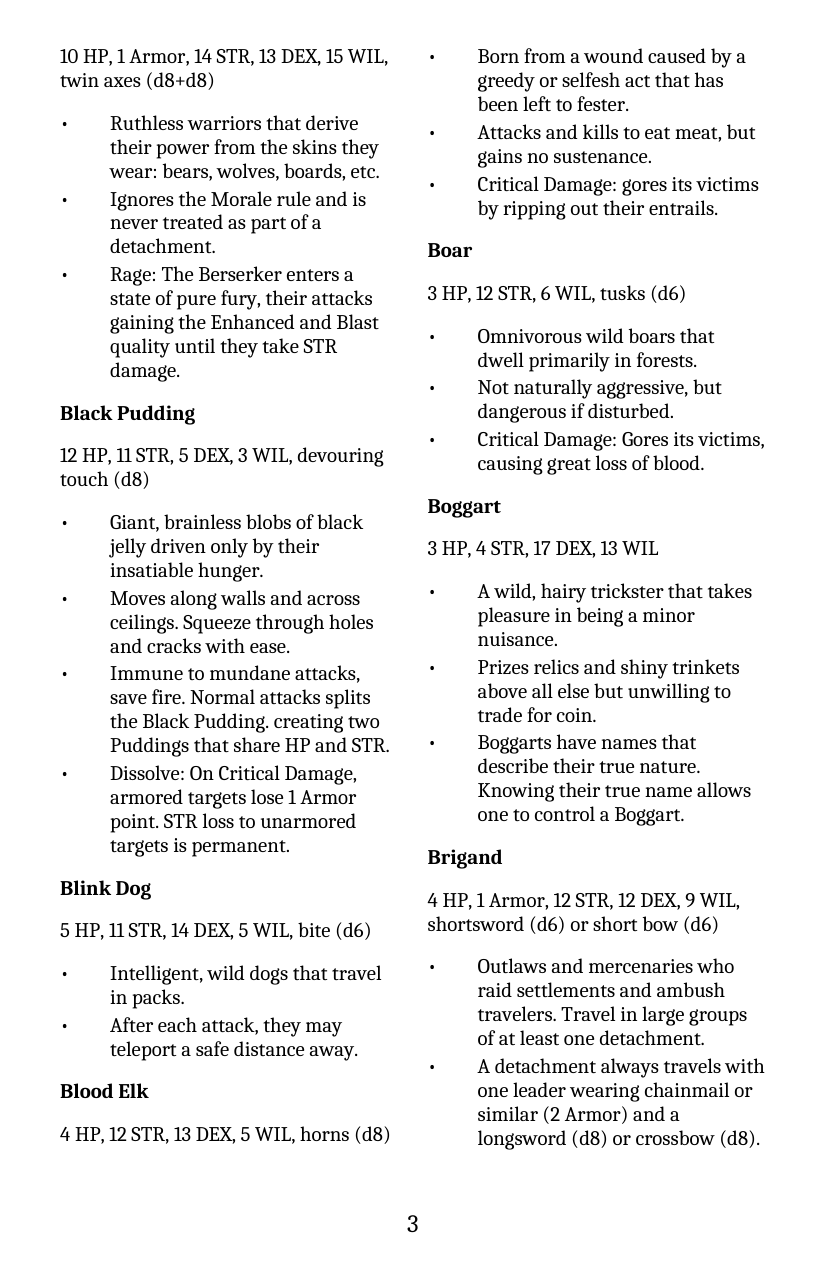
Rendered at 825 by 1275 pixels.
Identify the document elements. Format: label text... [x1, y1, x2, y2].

text 12 HP, 11 STR, 5 DEX, 3 WIL, devouring touch (d8) [60, 444, 397, 492]
list Outlaws and mercenaries who raid settlements and ambush travelers. Travel in large groups of at least one detachment. [427, 955, 765, 1051]
list A wild, hairy trickster that takes pleasure in being a minor nuisance. [427, 580, 765, 652]
text Blink Dog [60, 876, 397, 900]
list Prizes relics and shiny trinkets above all else but unwilling to trade for coin. [427, 655, 765, 727]
list Ruthless warriors that derive their power from the skins they wear: bears, wolves, boards, etc. [60, 112, 397, 183]
list Attacks and kills to eat meat, but gains no sustenance. [427, 121, 765, 168]
list Immune to mundane attacks, save fire. Normal attacks splits the Black Pudding. creating two Puddings that share HP and STR. [60, 662, 397, 758]
list Boggarts have names that describe their true nature. Knowing their true name allows one to control a Boggart. [427, 731, 765, 827]
text Blood Elk [60, 1080, 397, 1104]
list Dissolve: On Critical Damage, armored targets lose 1 Armor point. STR loss to unarmored targets is permanent. [60, 762, 397, 857]
list Giant, brainless blobs of black jelly driven only by their insatiable hunger. [60, 511, 397, 583]
text 3 HP, 12 STR, 6 WIL, tusks (d6) [427, 282, 765, 306]
list Moves along walls and across ceilings. Squeeze through holes and cracks with ease. [60, 586, 397, 658]
text Brigand [427, 846, 765, 869]
text 3 HP, 4 STR, 17 DEX, 13 WIL [427, 537, 765, 561]
text Boar [427, 239, 765, 263]
list Rage: The Berserker enters a state of pure fury, their attacks gaining the Enhanced and Blast quality until they take STR damage. [60, 263, 397, 383]
list Born from a wound caused by a greedy or selfesh act that has been left to fester. [427, 45, 765, 117]
text 4 HP, 12 STR, 13 DEX, 5 WIL, horns (d8) [60, 1123, 397, 1147]
list Not naturally aggressive, but dangerous if disturbed. [427, 376, 765, 424]
list Ignores the Morale rule and is never treated as part of a detachment. [60, 187, 397, 259]
text Boggart [427, 494, 765, 518]
list Critical Damage: gores its victims by ripping out their entrails. [427, 172, 765, 220]
list Omnivorous wild boars that dwell primarily in forests. [427, 324, 765, 372]
list After each attack, they may teleport a safe distance away. [60, 1013, 397, 1061]
text 10 HP, 1 Armor, 14 STR, 13 DEX, 15 WIL, twin axes (d8+d8) [60, 45, 397, 93]
list Critical Damage: Gores its victims, causing great loss of blood. [427, 428, 765, 476]
list A detachment always travels with one leader wearing chainmail or similar (2 Armor) and a longsword (d8) or crossbow (d8). [427, 1054, 765, 1150]
text Black Pudding [60, 401, 397, 425]
text 5 HP, 11 STR, 14 DEX, 5 WIL, bite (d6) [60, 919, 397, 943]
text 4 HP, 1 Armor, 12 STR, 12 DEX, 9 WIL, shortsword (d6) or short bow (d6) [427, 888, 765, 936]
list Intelligent, wild dogs that travel in packs. [60, 962, 397, 1009]
